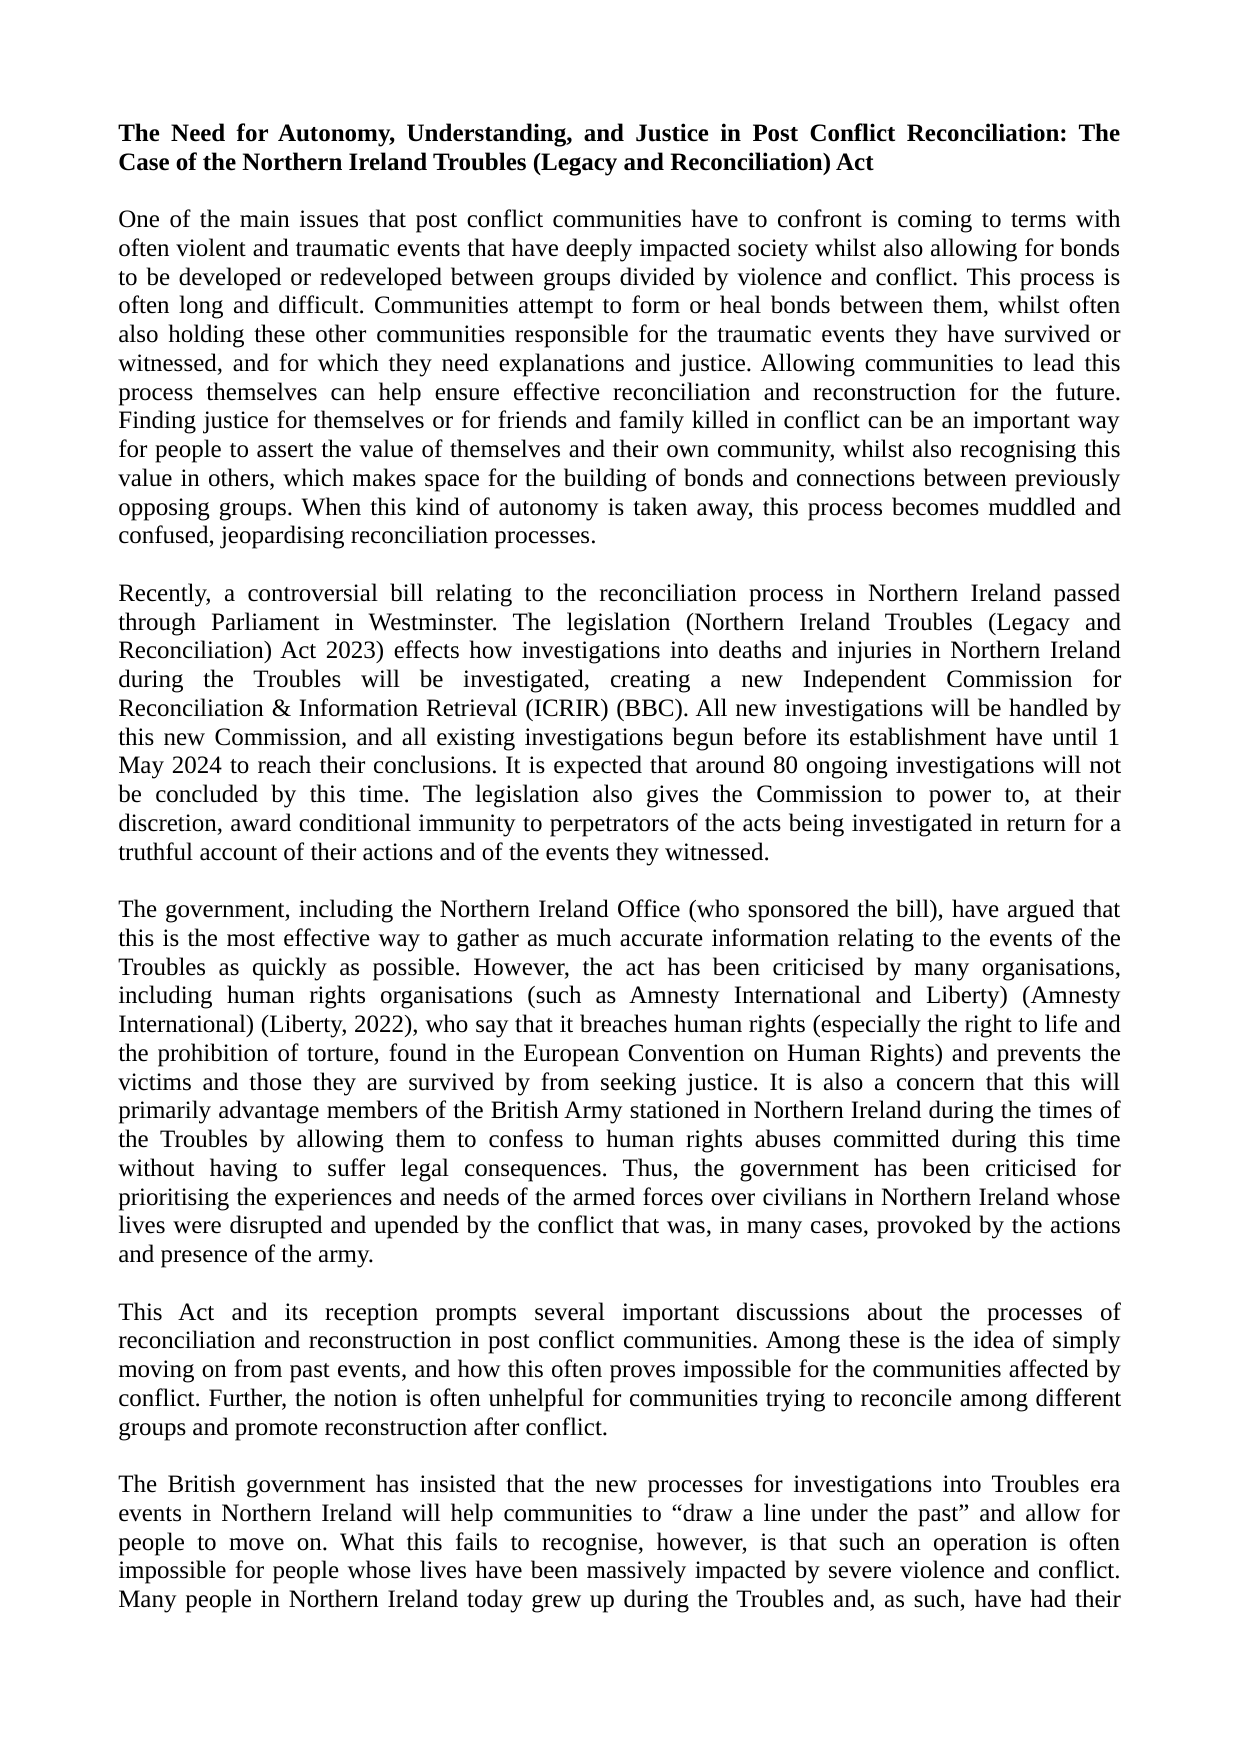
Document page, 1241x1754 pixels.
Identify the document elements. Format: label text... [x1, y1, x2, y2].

text The British government has insisted that the new processes for investigations into Troubles era events in Northern Ireland will help communities to “draw a line under the past” and allow for people to move on. What this fails to recognise, however, is that such an operation is often impossible for people whose lives have been massively impacted by severe violence and conflict. Many people in Northern Ireland today grew up during the Troubles and, as such, have had their [118, 1469, 1122, 1613]
text The government, including the Northern Ireland Office (who sponsored the bill), have argued that this is the most effective way to gather as much accurate information relating to the events of the Troubles as quickly as possible. However, the act has been criticised by many organisations, including human rights organisations (such as Amnesty International and Liberty) (Amnesty International) (Liberty, 2022), who say that it breaches human rights (especially the right to life and the prohibition of torture, found in the European Convention on Human Rights) and prevents the victims and those they are survived by from seeking justice. It is also a concern that this will primarily advantage members of the British Army stationed in Northern Ireland during the times of the Troubles by allowing them to confess to human rights abuses committed during this time without having to suffer legal consequences. Thus, the government has been criticised for prioritising the experiences and needs of the armed forces over civilians in Northern Ireland whose lives were disrupted and upended by the conflict that was, in many cases, provoked by the actions and presence of the army. [118, 894, 1122, 1268]
text This Act and its reception prompts several important discussions about the processes of reconciliation and reconstruction in post conflict communities. Among these is the idea of simply moving on from past events, and how this often proves impossible for the communities affected by conflict. Further, the notion is often unhelpful for communities trying to reconcile among different groups and promote reconstruction after conflict. [118, 1297, 1122, 1441]
text Recently, a controversial bill relating to the reconciliation process in Northern Ireland passed through Parliament in Westminster. The legislation (Northern Ireland Troubles (Legacy and Reconciliation) Act 2023) effects how investigations into deaths and injuries in Northern Ireland during the Troubles will be investigated, creating a new Independent Commission for Reconciliation & Information Retrieval (ICRIR) (BBC). All new investigations will be handled by this new Commission, and all existing investigations begun before its establishment have until 1 May 2024 to reach their conclusions. It is expected that around 80 ongoing investigations will not be concluded by this time. The legislation also gives the Commission to power to, at their discretion, award conditional immunity to perpetrators of the acts being investigated in return for a truthful account of their actions and of the events they witnessed. [118, 578, 1122, 866]
text One of the main issues that post conflict communities have to confront is coming to terms with often violent and traumatic events that have deeply impacted society whilst also allowing for bonds to be developed or redeveloped between groups divided by violence and conflict. This process is often long and difficult. Communities attempt to form or heal bonds between them, whilst often also holding these other communities responsible for the traumatic events they have survived or witnessed, and for which they need explanations and justice. Allowing communities to lead this process themselves can help ensure effective reconciliation and reconstruction for the future. Finding justice for themselves or for friends and family killed in conflict can be an important way for people to assert the value of themselves and their own community, whilst also recognising this value in others, which makes space for the building of bonds and connections between previously opposing groups. When this kind of autonomy is taken away, this process becomes muddled and confused, jeopardising reconciliation processes. [118, 204, 1122, 549]
text The Need for Autonomy, Understanding, and Justice in Post Conflict Reconciliation: The Case of the Northern Ireland Troubles (Legacy and Reconciliation) Act [118, 118, 1122, 176]
